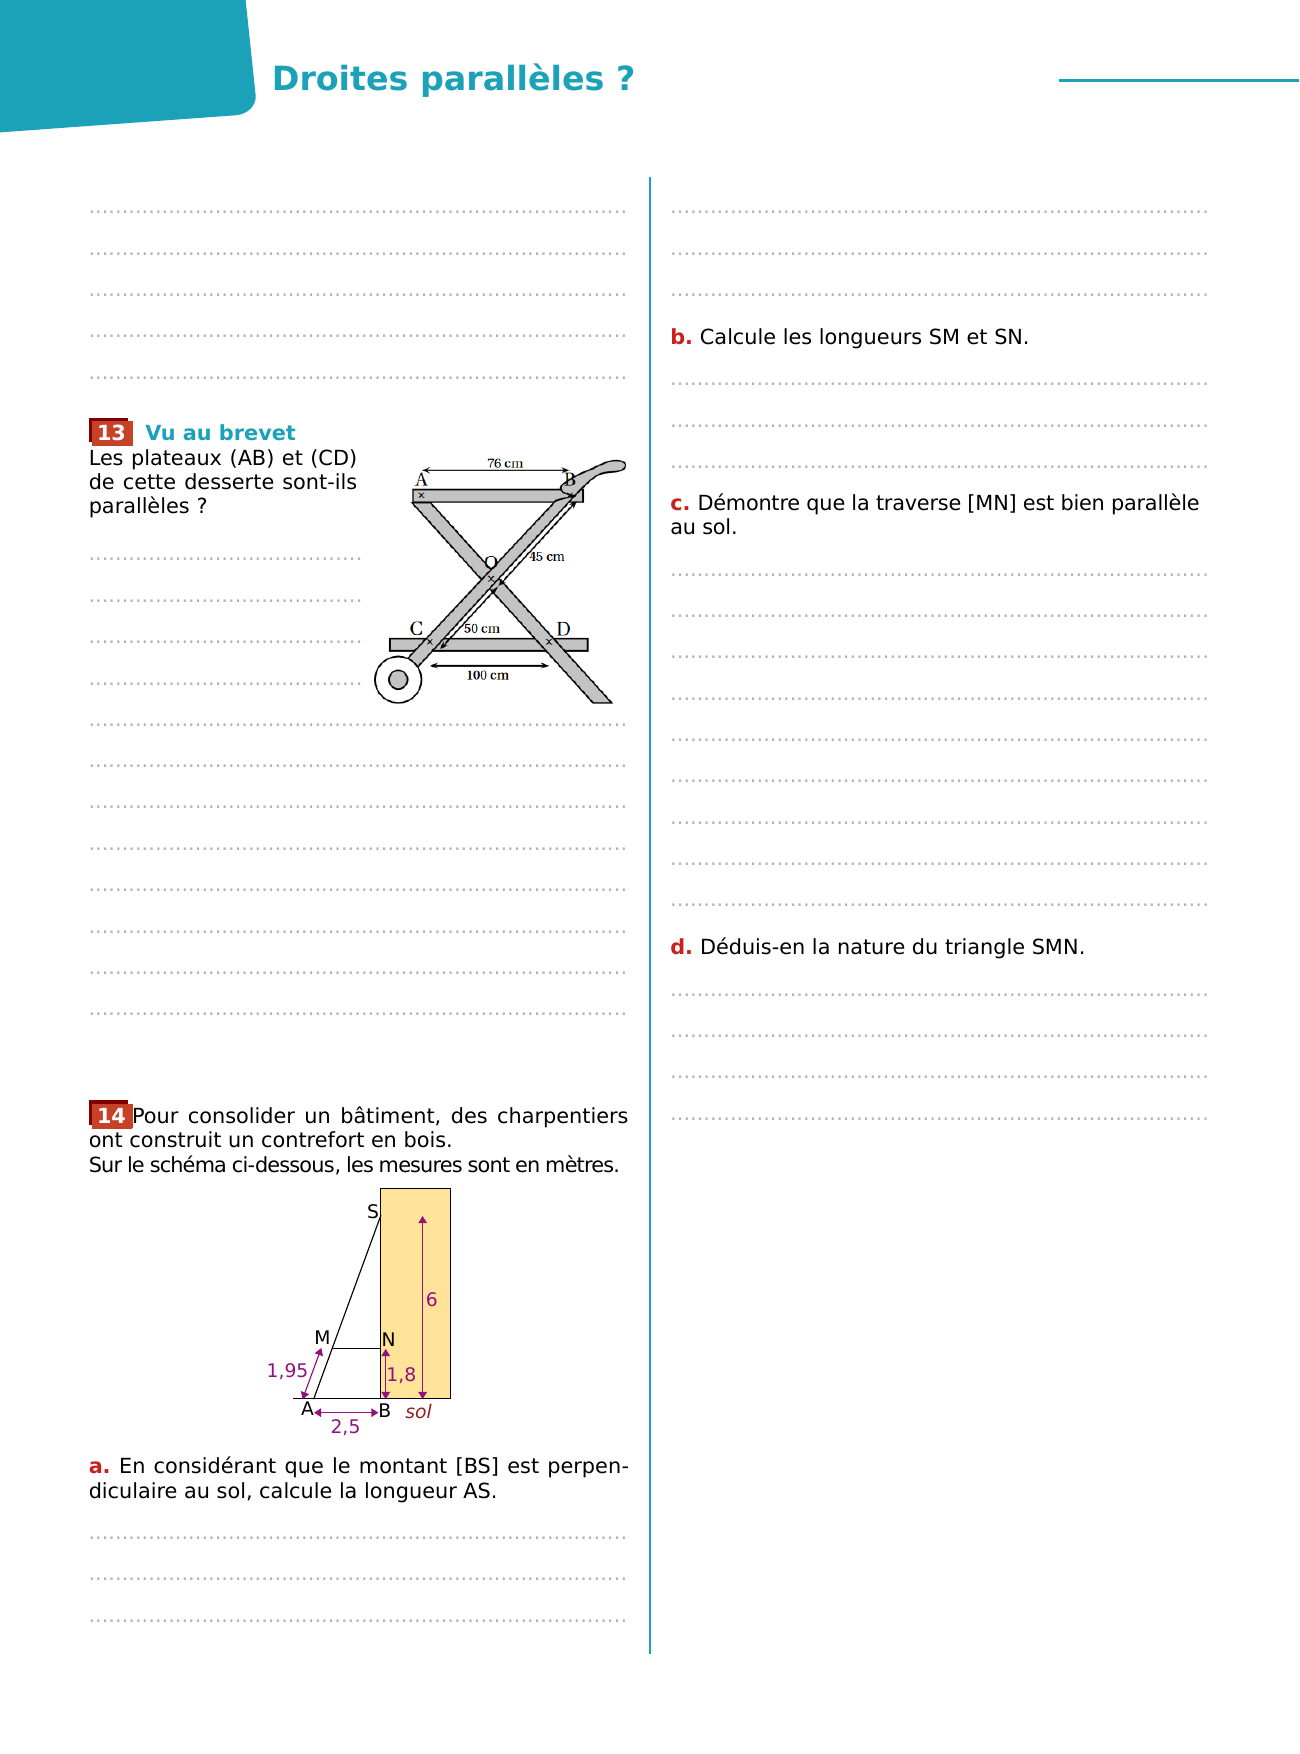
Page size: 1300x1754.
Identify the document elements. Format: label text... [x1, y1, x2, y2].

subtitle b. Calcule les longueurs SM et SN. [670, 325, 1211, 349]
picture [369, 454, 629, 706]
subtitle Sur le schéma ci-dessous, les mesures sont en mètres. [88, 1153, 629, 1177]
subtitle Vu au brevet [128, 418, 629, 446]
subtitle a. En considérant que le montant [BS] est perpen­diculaire au sol, calcule la longueur AS. [88, 1454, 629, 1503]
subtitle d. Déduis-en la nature du triangle SMN. [670, 935, 1211, 959]
subtitle Pour consolider un bâtiment, des charpentiers ont construit un contrefort en bois. [88, 1100, 629, 1153]
subtitle c. Démontre que la traverse [MN] est bien parallèle au sol. [670, 491, 1211, 539]
subtitle Les plateaux (AB) et (CD) de cette desserte sont-ils parallèles ? [88, 446, 357, 518]
